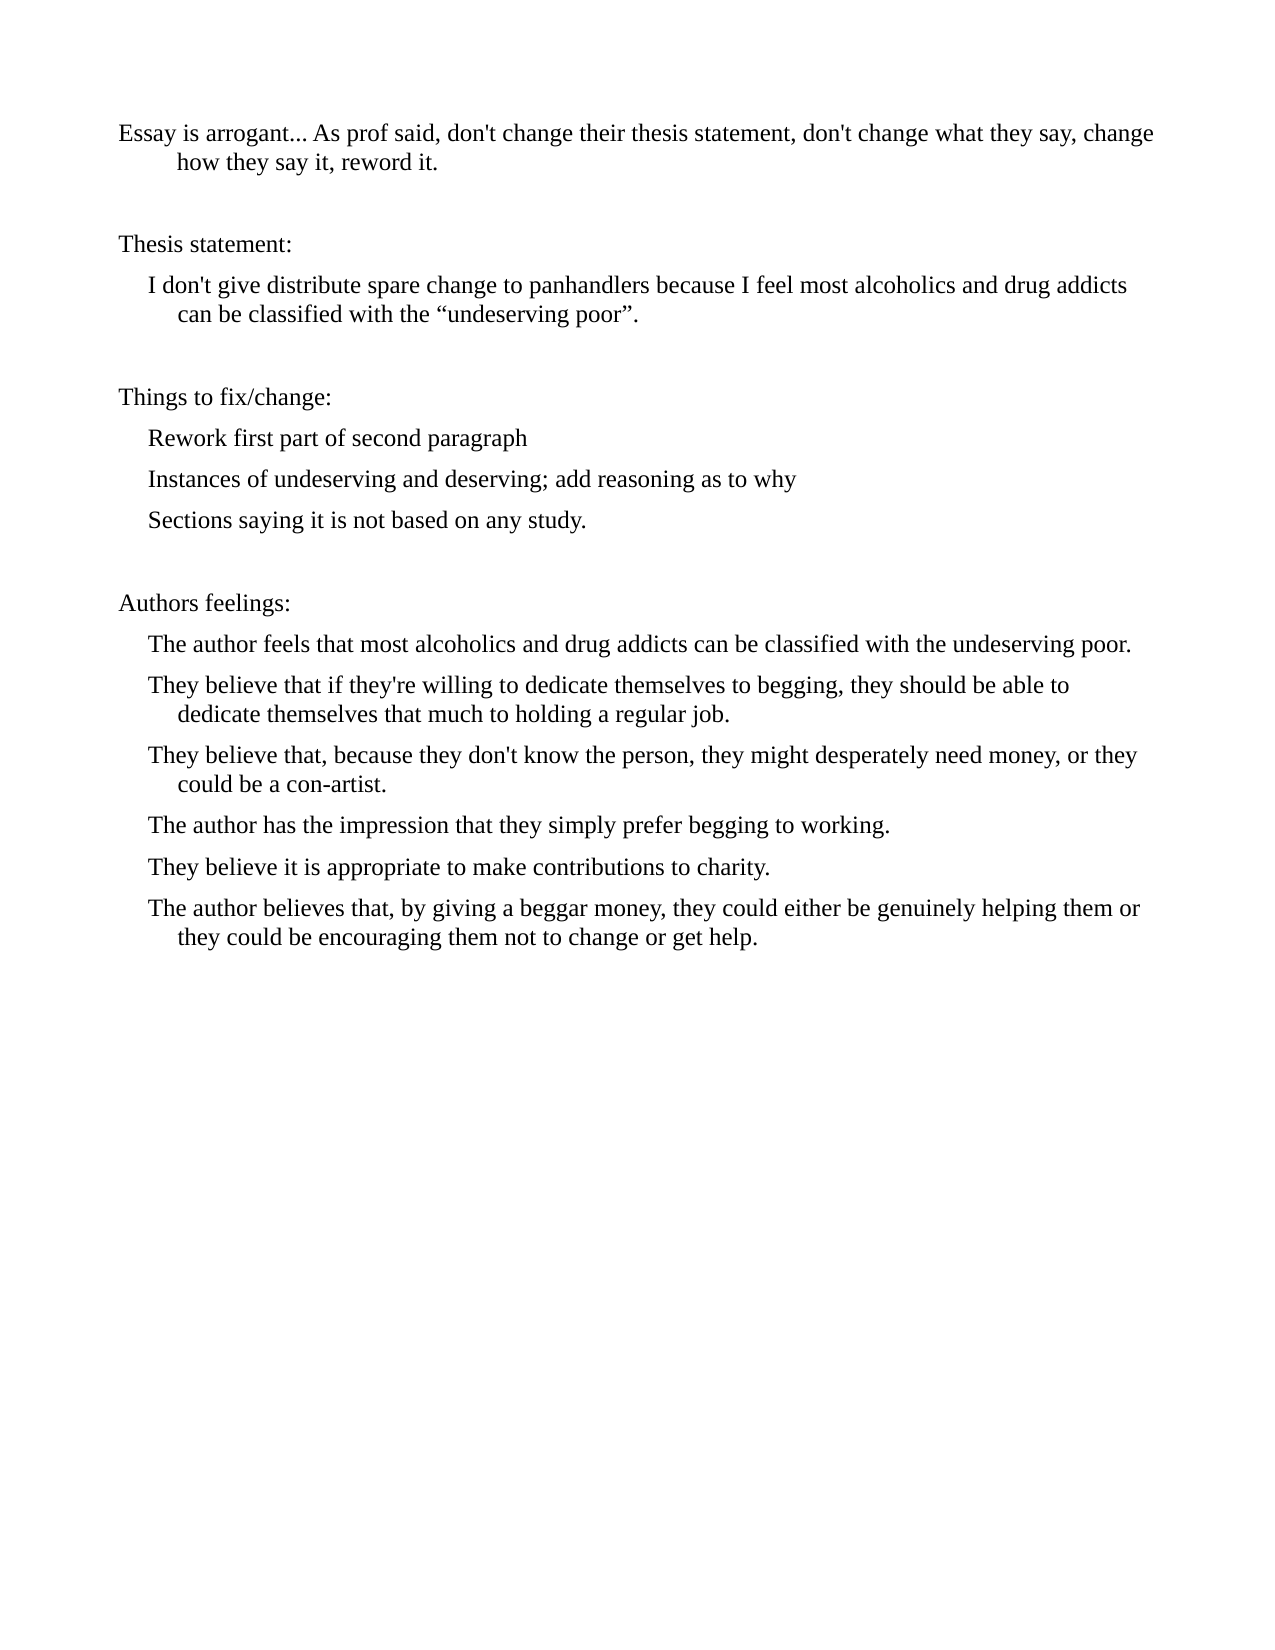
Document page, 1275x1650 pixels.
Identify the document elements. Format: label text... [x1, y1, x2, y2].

text Sections saying it is not based on any study. [148, 506, 1157, 534]
text Essay is arrogant... As prof said, don't change their thesis statement, don't change what they say, change how they say it, reword it. [118, 118, 1157, 176]
text Thesis statement: [118, 229, 1157, 258]
text I don't give distribute spare change to panhandlers because I feel most alcoholics and drug addicts can be classified with the “undeserving poor”. [148, 271, 1157, 328]
text The author feels that most alcoholics and drug addicts can be classified with the undeserving poor. [148, 629, 1157, 658]
text The author believes that, by giving a beggar money, they could either be genuinely helping them or they could be encouraging them not to change or get help. [148, 893, 1157, 951]
text Authors feelings: [118, 588, 1157, 617]
text They believe that if they're willing to dedicate themselves to begging, they should be able to dedicate themselves that much to holding a regular job. [148, 671, 1157, 728]
text They believe it is appropriate to make contributions to charity. [148, 852, 1157, 881]
text They believe that, because they don't know the person, they might desperately need money, or they could be a con-artist. [148, 741, 1157, 798]
text Things to fix/change: [118, 382, 1157, 411]
text The author has the impression that they simply prefer begging to working. [148, 811, 1157, 839]
text Instances of undeserving and deserving; add reasoning as to why [148, 464, 1157, 493]
text Rework first part of second paragraph [148, 423, 1157, 452]
